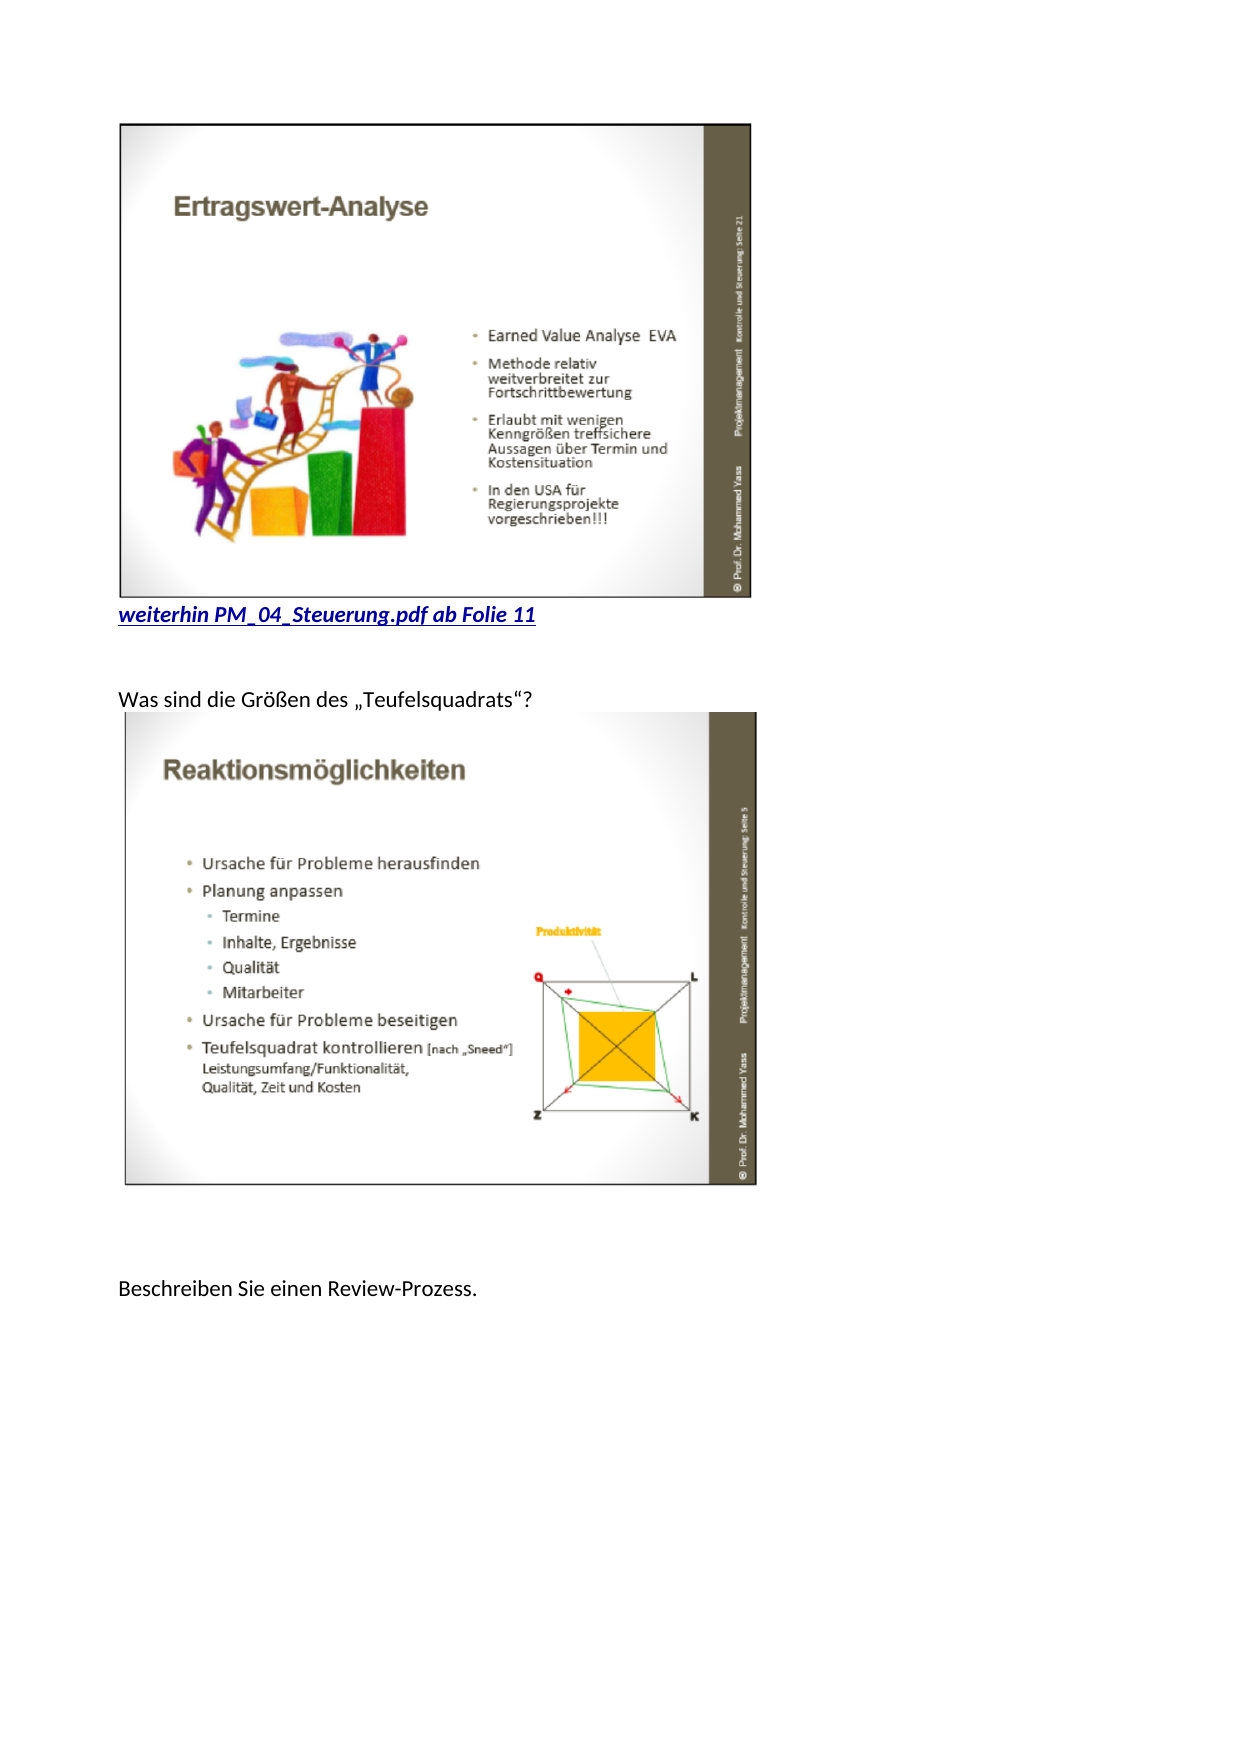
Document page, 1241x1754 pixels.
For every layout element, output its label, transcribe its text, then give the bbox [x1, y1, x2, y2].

text Was sind die Größen des „Teufelsquadrats“? [118, 685, 1122, 713]
text weiterhin PM_04_Steuerung.pdf ab Folie 11 [118, 601, 1122, 629]
text Beschreiben Sie einen Review-Prozess. [118, 1274, 1122, 1302]
